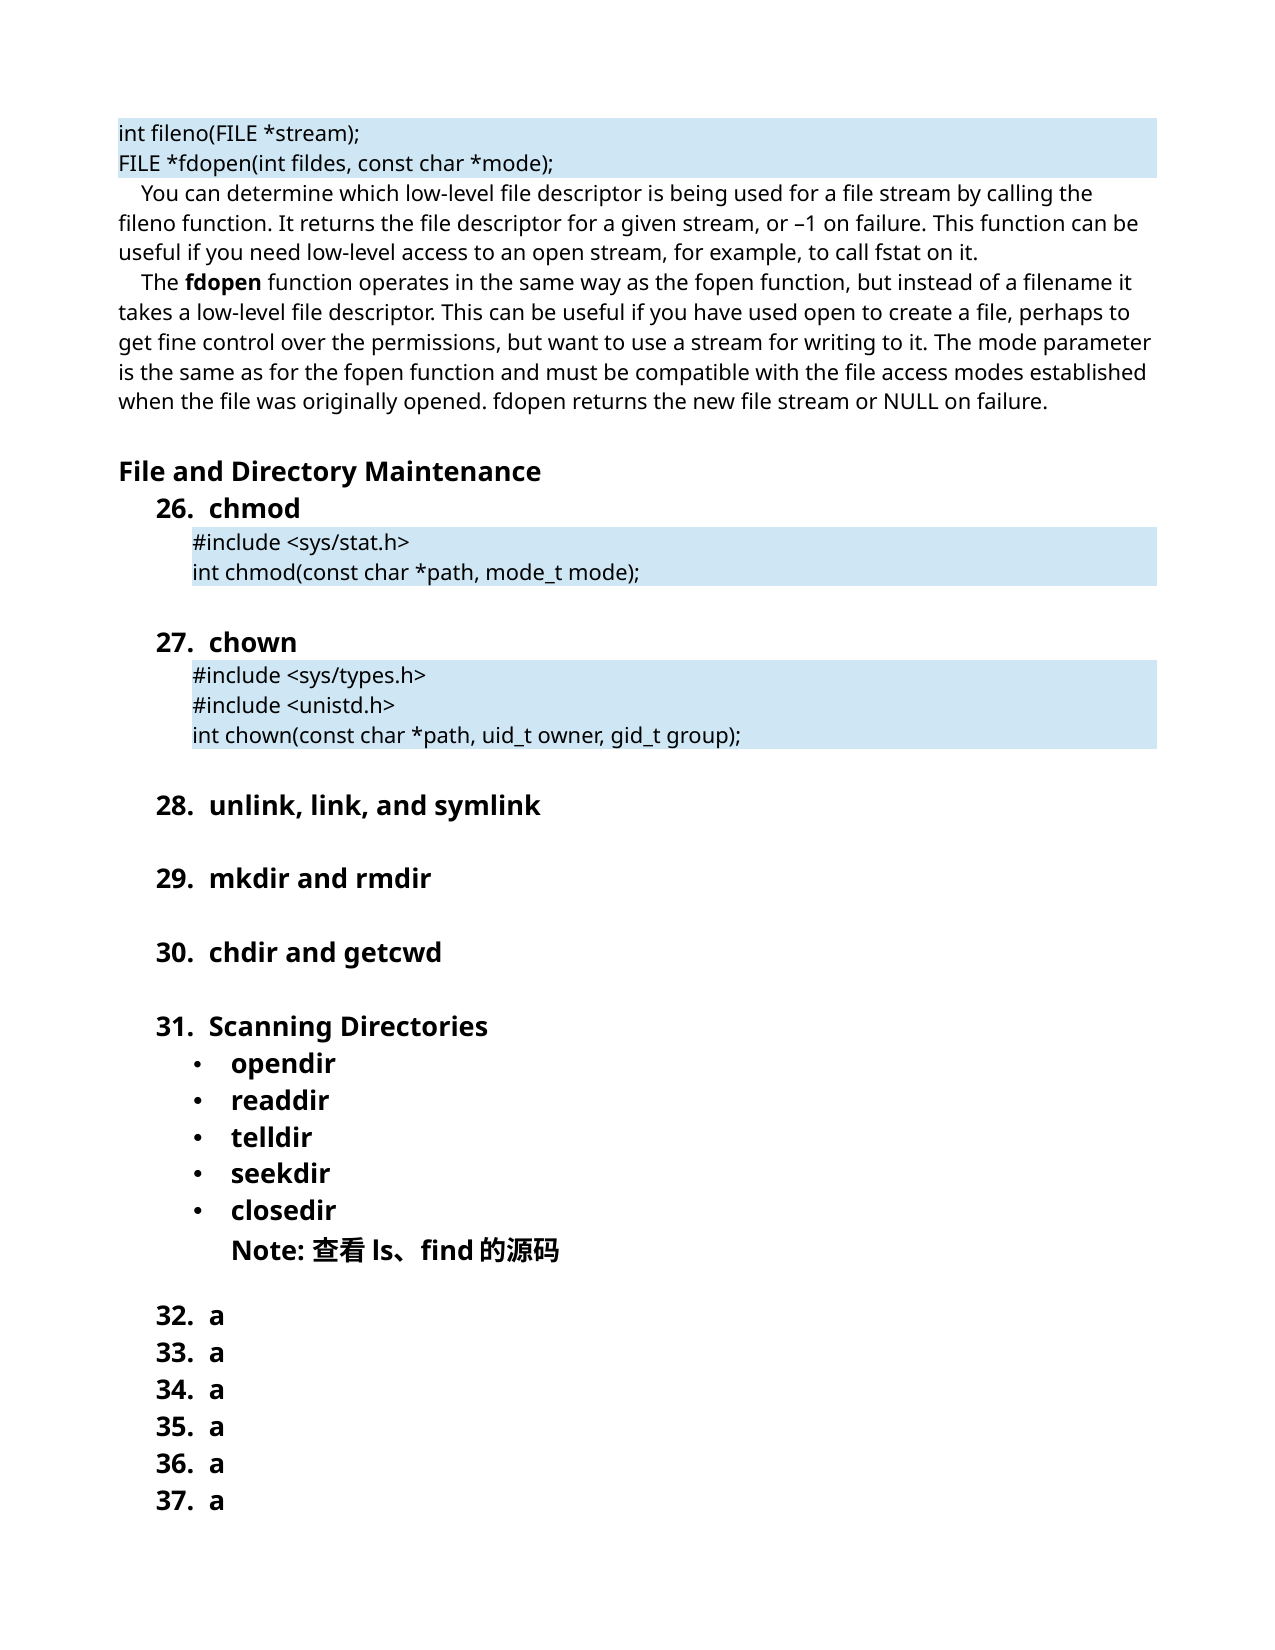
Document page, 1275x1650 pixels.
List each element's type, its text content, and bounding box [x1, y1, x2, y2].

list int chown(const char *path, uid_t owner, gid_t group); [192, 719, 1157, 749]
list a [156, 1297, 1157, 1334]
list a [156, 1407, 1157, 1444]
list #include <sys/stat.h> [192, 527, 1157, 556]
list #include <sys/types.h> [192, 660, 1157, 690]
list seekdir [193, 1155, 1157, 1192]
list #include <unistd.h> [192, 690, 1157, 719]
list int chmod(const char *path, mode_t mode); [192, 556, 1157, 586]
list chdir and getcwd [156, 934, 1157, 971]
list a [156, 1334, 1157, 1371]
list chmod [156, 490, 1157, 527]
list unlink, link, and symlink [156, 786, 1157, 823]
list a [156, 1444, 1157, 1481]
list chown [156, 623, 1157, 660]
list You can determine which low-level file descriptor is being used for a file stream by calling the fileno function. It returns the file descriptor for a given stream, or –1 on failure. This function can be useful if you need low-level access to an open stream, for example, to call fstat on it. [81, 178, 1157, 267]
list The fdopen function operates in the same way as the fopen function, but instead of a filename it takes a low-level file descriptor. This can be useful if you have used open to create a file, perhaps to get fine control over the permissions, but want to use a stream for writing to it. The mode parameter is the same as for the fopen function and must be compatible with the file access modes established when the file was originally opened. fdopen returns the new file stream or NULL on failure. [81, 267, 1157, 416]
list opendir [193, 1044, 1157, 1081]
list Scanning Directories [156, 1007, 1157, 1044]
list readdir [193, 1081, 1157, 1118]
list telldir [193, 1118, 1157, 1155]
text File and Directory Maintenance [118, 453, 1157, 490]
list mkdir and rmdir [156, 860, 1157, 897]
list a [156, 1481, 1157, 1518]
list FILE *fdopen(int fildes, const char *mode); [118, 148, 1157, 178]
list int fileno(FILE *stream); [118, 118, 1157, 148]
list a [156, 1371, 1157, 1407]
list Note: 查看ls、find的源码 [193, 1229, 1157, 1268]
list closedir [193, 1192, 1157, 1229]
